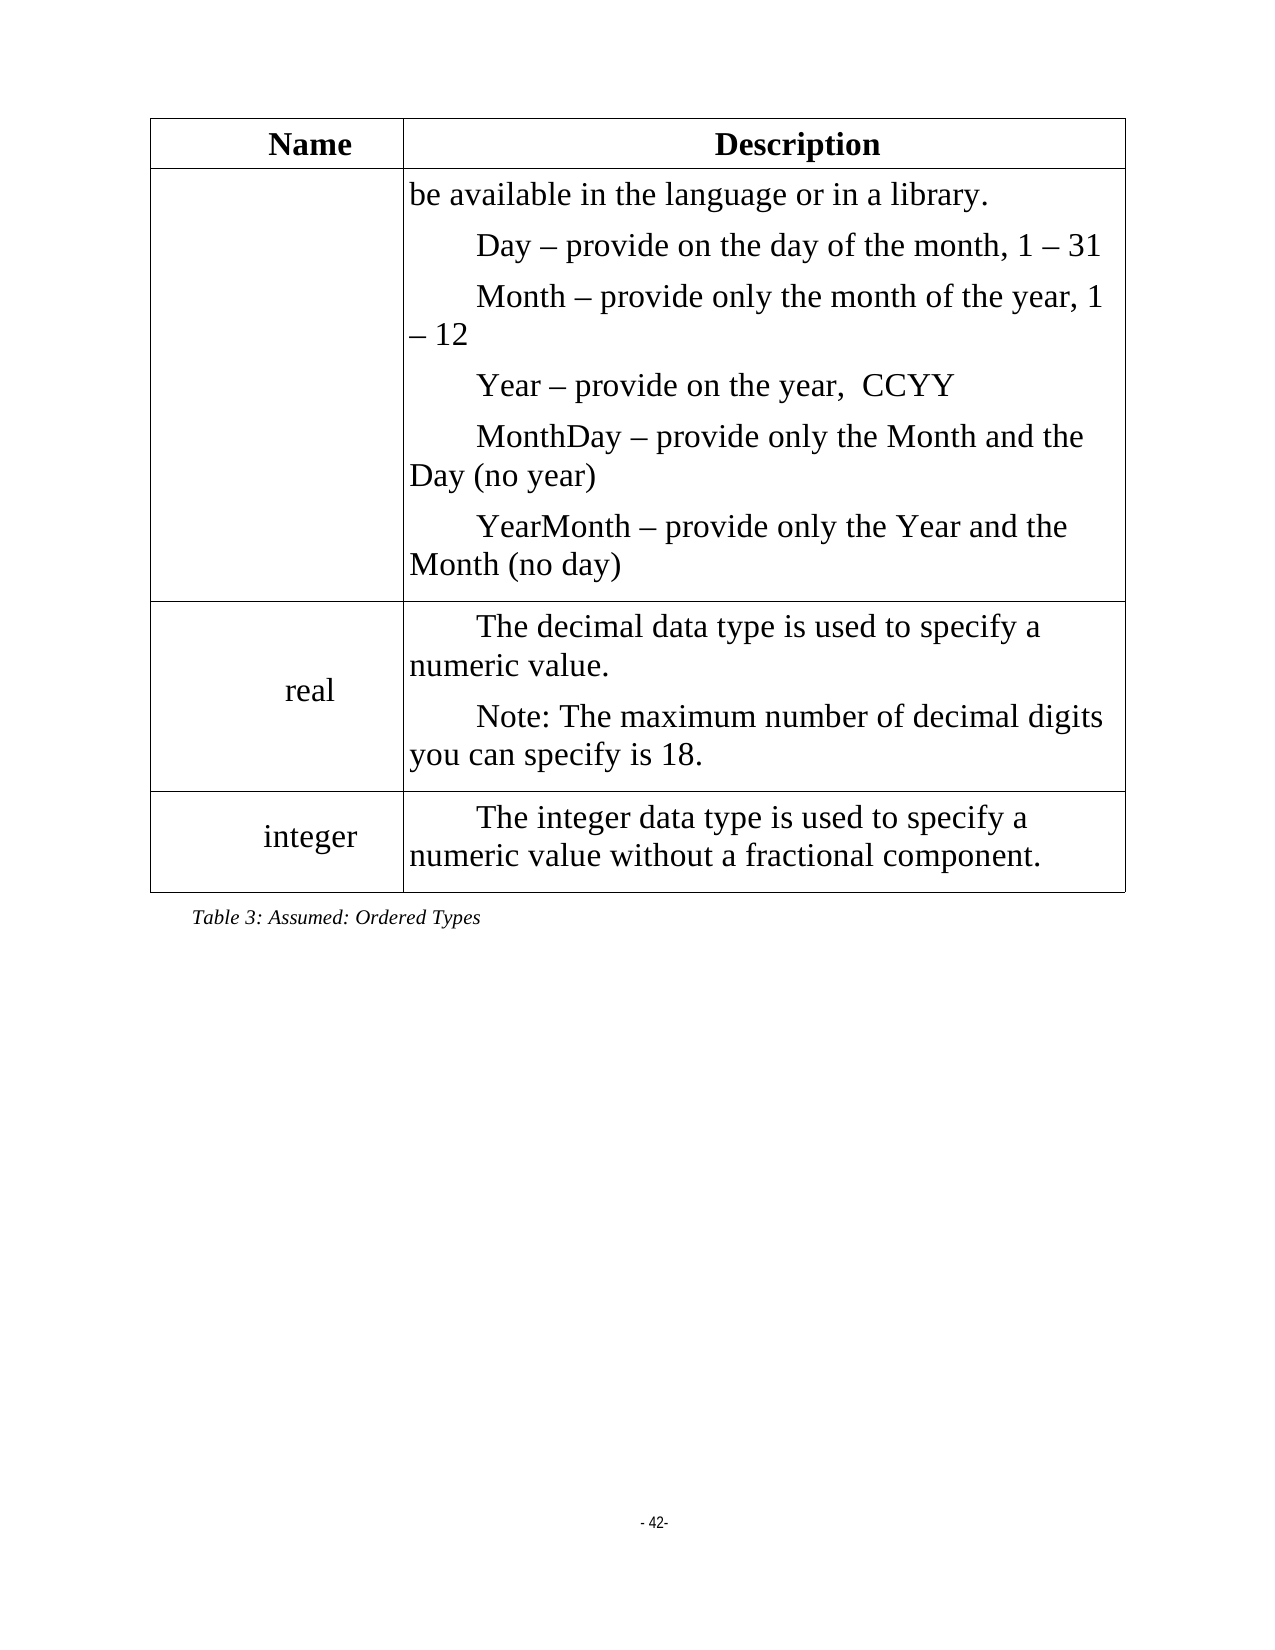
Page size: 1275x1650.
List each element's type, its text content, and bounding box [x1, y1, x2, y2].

table_cell The decimal data type is used to specify a numeric value. Note: The maximum number of decimal digits you can specify is 18. [404, 602, 1125, 791]
table_cell be available in the language or in a library. Day – provide on the day of the month, 1 – 31 Month – provide only the month of the year, 1 – 12 Year – provide on the year, CCYY MonthDay – provide only the Month and the Day (no year) YearMonth – provide only the Year and the Month (no day) [404, 169, 1125, 601]
table_header Description [404, 119, 1125, 168]
table_cell integer [151, 792, 403, 892]
table_cell The integer data type is used to specify a numeric value without a fractional component. [404, 792, 1125, 892]
table_cell real [151, 602, 403, 791]
table_cell [151, 169, 403, 601]
text Table 3: Assumed: Ordered Types [150, 904, 1125, 928]
table_header Name [151, 119, 403, 168]
